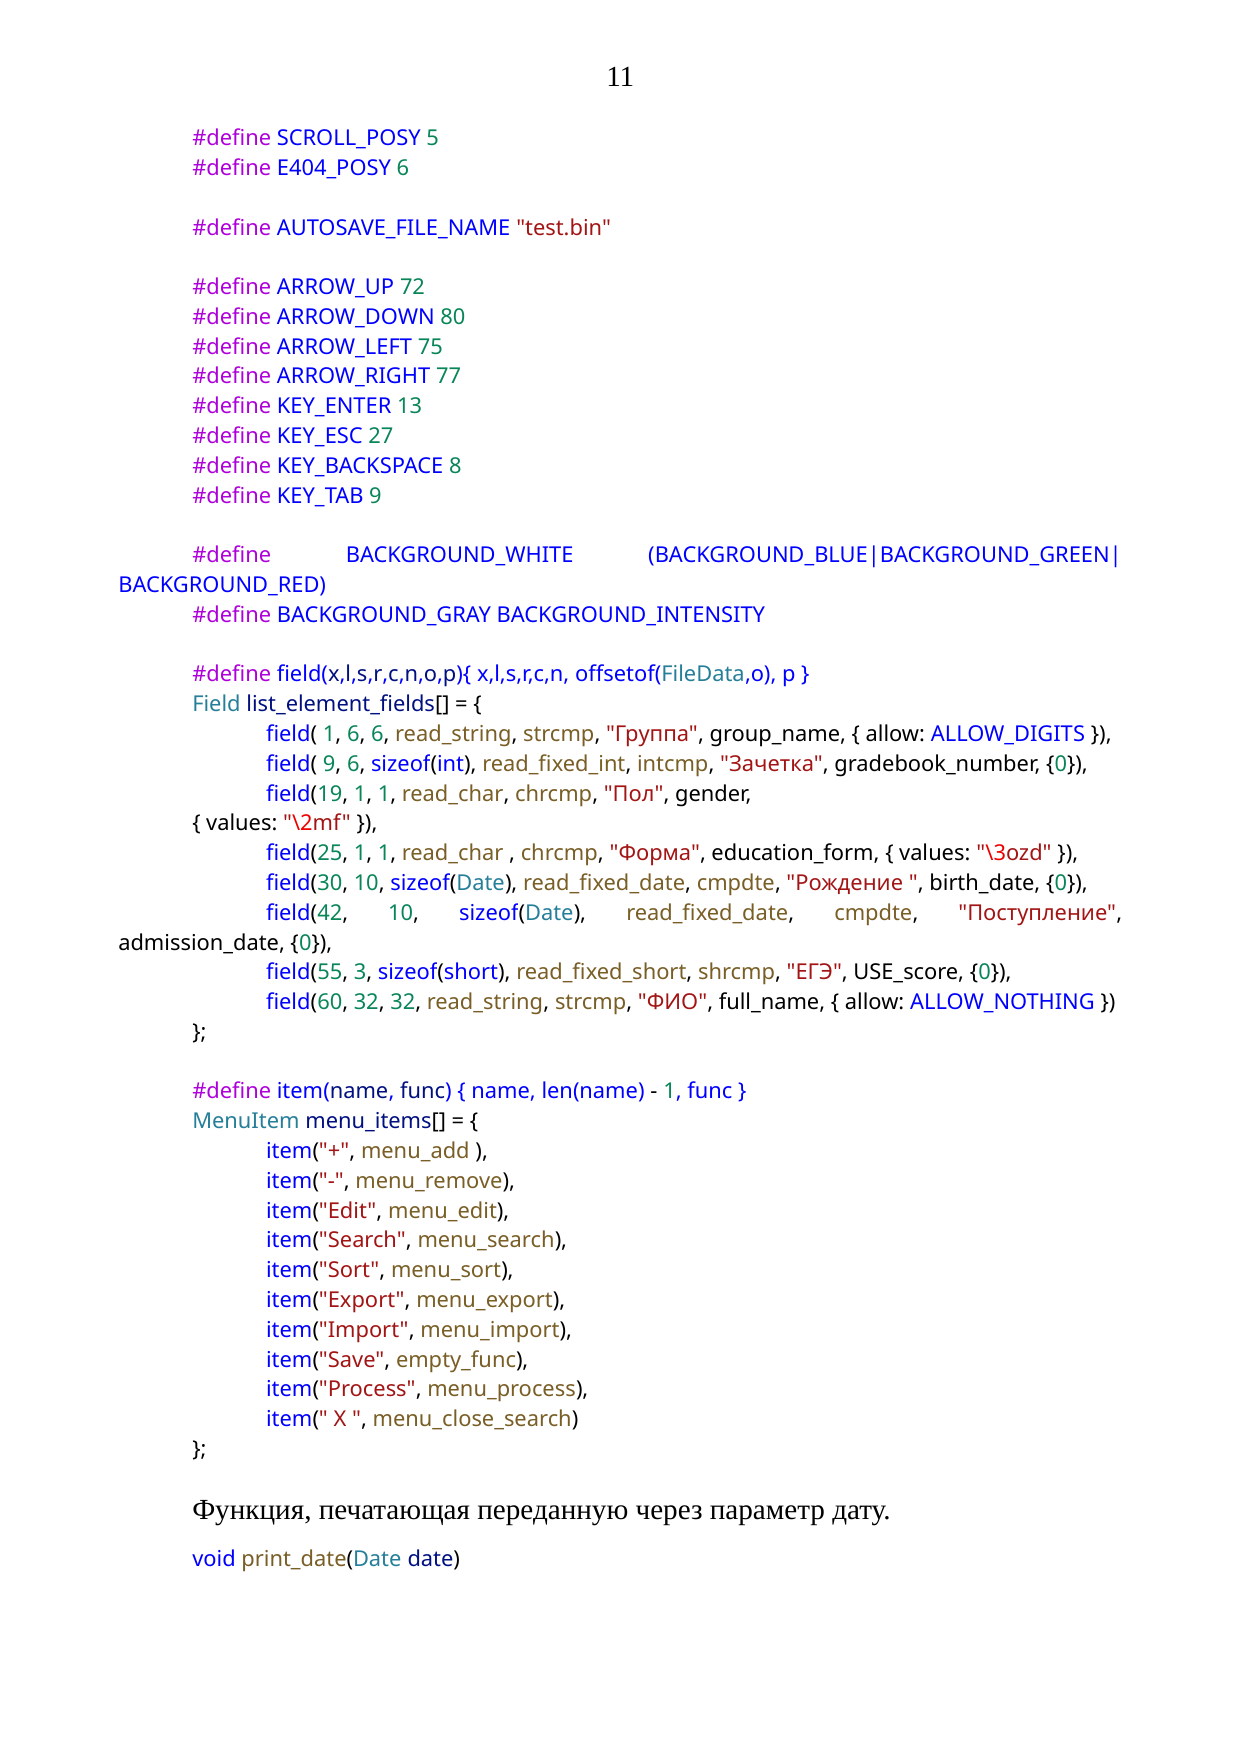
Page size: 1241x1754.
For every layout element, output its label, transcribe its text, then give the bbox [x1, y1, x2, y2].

text item("Save", empty_func), [118, 1343, 1122, 1373]
text #define KEY_ENTER 13 [422, 390, 1122, 420]
text #define ARROW_DOWN 80 [465, 301, 1122, 331]
text }; [118, 1016, 192, 1046]
text void print_date(Date date) [118, 1543, 192, 1573]
text field(25, 1, 1, read_char , chrcmp, "Форма", education_form, { values: "\3ozd" }), [118, 837, 192, 867]
text field(42, 10, sizeof(Date), read_fixed_date, cmpdte, "Поступление", admission_date, {0}), [118, 897, 192, 926]
text field( 9, 6, sizeof(int), read_fixed_int, intcmp, "Зачетка", gradebook_number, {0}), [118, 748, 192, 777]
text #define BACKGROUND_GRAY BACKGROUND_INTENSITY [118, 599, 192, 628]
text #define SCROLL_POSY 5 [118, 122, 192, 152]
text #define ARROW_RIGHT 77 [118, 360, 192, 390]
text #define field(x,l,s,r,c,n,o,p){ x,l,s,r,c,n, offsetof(FileData,o), p } [809, 658, 1122, 688]
text item(" X ", menu_close_search) [578, 1403, 1122, 1433]
text item("Sort", menu_sort), [118, 1254, 192, 1284]
text item("Export", menu_export), [565, 1284, 1122, 1314]
text field(42, 10, sizeof(Date), read_fixed_date, cmpdte, "Поступление", admission_date, {0}), [332, 897, 1122, 956]
text #define BACKGROUND_GRAY BACKGROUND_INTENSITY [765, 599, 1122, 628]
text #define KEY_BACKSPACE 8 [118, 450, 192, 479]
text }; [206, 1433, 1122, 1463]
text #define E404_POSY 6 [118, 152, 192, 182]
text item("-", menu_remove), [515, 1165, 1122, 1194]
text item("Import", menu_import), [118, 1314, 192, 1343]
text Функция, печатающая переданную через параметр дату. [118, 1492, 1122, 1526]
text item("Edit", menu_edit), [118, 1194, 1122, 1224]
text #define KEY_TAB 9 [118, 479, 1122, 509]
text #define E404_POSY 6 [409, 152, 1122, 182]
text #define KEY_ENTER 13 [118, 390, 192, 420]
text field(19, 1, 1, read_char, chrcmp, "Пол", gender, [118, 777, 1122, 807]
text MenuItem menu_items[] = { [478, 1105, 1122, 1135]
text field( 1, 6, 6, read_string, strcmp, "Группа", group_name, { allow: ALLOW_DIGITS }), [118, 718, 192, 748]
text item("Search", menu_search), [567, 1224, 1122, 1254]
text #define ARROW_UP 72 [118, 271, 192, 301]
text #define KEY_ESC 27 [118, 420, 192, 450]
text item("Sort", menu_sort), [513, 1254, 1122, 1284]
text item("+", menu_add ), [488, 1135, 1122, 1165]
text }; [118, 1433, 192, 1463]
text item(" X ", menu_close_search) [118, 1403, 192, 1433]
text #define item(name, func) { name, len(name) - 1, func } [118, 1075, 192, 1105]
text item("+", menu_add ), [118, 1135, 192, 1165]
text #define ARROW_LEFT 75 [443, 331, 1122, 360]
text { values: "\2mf" }), [377, 807, 1122, 837]
text #define ARROW_DOWN 80 [118, 301, 192, 331]
text field(30, 10, sizeof(Date), read_fixed_date, cmpdte, "Рождение ", birth_date, {0}), [118, 867, 192, 897]
text void print_date(Date date) [460, 1543, 1122, 1573]
text field(60, 32, 32, read_string, strcmp, "ФИО", full_name, { allow: ALLOW_NOTHING }) [118, 986, 192, 1016]
text item("Export", menu_export), [118, 1284, 192, 1314]
text #define BACKGROUND_WHITE (BACKGROUND_BLUE|BACKGROUND_GREEN|BACKGROUND_RED) [118, 539, 192, 569]
text #define KEY_ESC 27 [393, 420, 1122, 450]
text item("Process", menu_process), [588, 1373, 1122, 1403]
text item("Process", menu_process), [118, 1373, 192, 1403]
text item("Import", menu_import), [572, 1314, 1122, 1343]
text #define field(x,l,s,r,c,n,o,p){ x,l,s,r,c,n, offsetof(FileData,o), p } [118, 658, 192, 688]
text { values: "\2mf" }), [118, 807, 192, 837]
text item("Search", menu_search), [118, 1224, 192, 1254]
text #define KEY_BACKSPACE 8 [461, 450, 1122, 479]
text #define BACKGROUND_WHITE (BACKGROUND_BLUE|BACKGROUND_GREEN|BACKGROUND_RED) [326, 569, 1122, 599]
text #define SCROLL_POSY 5 [439, 122, 1122, 152]
text #define ARROW_RIGHT 77 [461, 360, 1122, 390]
text #define item(name, func) { name, len(name) - 1, func } [746, 1075, 1122, 1105]
text field(55, 3, sizeof(short), read_fixed_short, shrcmp, "ЕГЭ", USE_score, {0}), [1011, 956, 1122, 986]
text Field list_element_fields[] = { [118, 688, 192, 718]
text }; [206, 1016, 1122, 1046]
text field(55, 3, sizeof(short), read_fixed_short, shrcmp, "ЕГЭ", USE_score, {0}), [118, 956, 192, 986]
text #define ARROW_LEFT 75 [118, 331, 192, 360]
text #define AUTOSAVE_FILE_NAME "test.bin" [118, 211, 1122, 241]
text Field list_element_fields[] = { [482, 688, 1122, 718]
text #define ARROW_UP 72 [425, 271, 1122, 301]
text MenuItem menu_items[] = { [118, 1105, 192, 1135]
text item("-", menu_remove), [118, 1165, 192, 1194]
